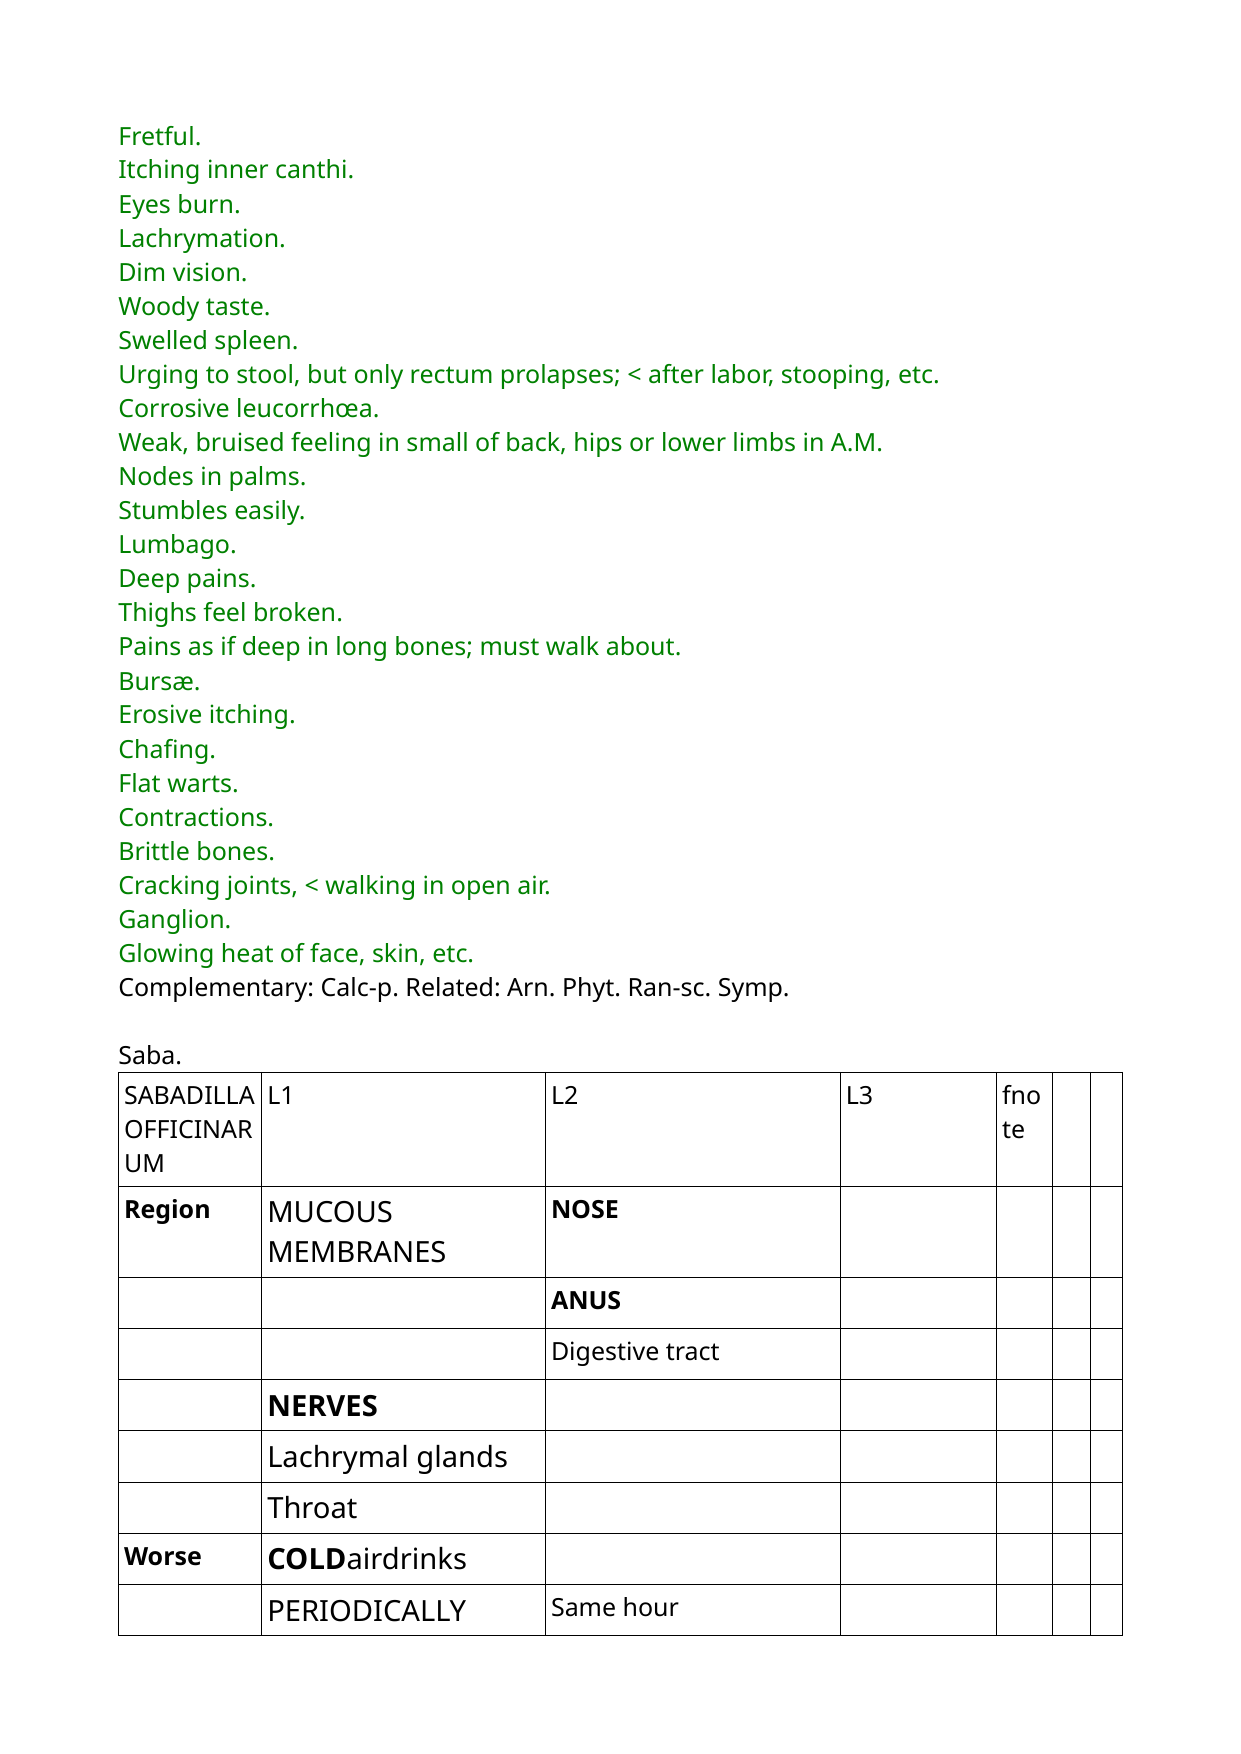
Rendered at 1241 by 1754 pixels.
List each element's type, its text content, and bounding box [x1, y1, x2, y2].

table_cell [262, 1329, 545, 1379]
table_cell [841, 1329, 996, 1379]
text Saba. [118, 1038, 1122, 1072]
table_cell [997, 1585, 1052, 1635]
text Fretful. [118, 118, 1122, 152]
table_cell [546, 1483, 840, 1533]
table_cell [1053, 1380, 1090, 1430]
table_cell [841, 1534, 996, 1584]
table_cell [997, 1329, 1052, 1379]
table_header fnote [997, 1073, 1052, 1186]
table_cell NERVES [262, 1380, 545, 1430]
table_cell [997, 1380, 1052, 1430]
table_cell [997, 1278, 1052, 1328]
table_cell [119, 1380, 261, 1430]
table_cell [997, 1534, 1052, 1584]
text Chafing. [118, 731, 1122, 765]
table_cell MUCOUS MEMBRANES [262, 1187, 545, 1277]
table_cell [546, 1380, 840, 1430]
table_cell [1091, 1380, 1122, 1430]
table_header L1 [262, 1073, 545, 1186]
table_cell [1053, 1187, 1090, 1277]
table_cell [997, 1187, 1052, 1277]
table_cell [841, 1187, 996, 1277]
table_cell [841, 1278, 996, 1328]
table_header L2 [546, 1073, 840, 1186]
table_cell [997, 1483, 1052, 1533]
text Weak, bruised feeling in small of back, hips or lower limbs in A.M. [118, 425, 1122, 459]
text Stumbles easily. [118, 493, 1122, 527]
table_cell [1091, 1585, 1122, 1635]
table_cell NOSE [546, 1187, 840, 1277]
table_cell [841, 1431, 996, 1482]
text Corrosive leucorrhœa. [118, 391, 1122, 425]
text Urging to stool, but only rectum prolapses; < after labor, stooping, etc. [118, 357, 1122, 391]
table_cell [1091, 1278, 1122, 1328]
table_cell [119, 1431, 261, 1482]
text Complementary: Calc-p. Related: Arn. Phyt. Ran-sc. Symp. [118, 970, 1122, 1004]
text Deep pains. [118, 561, 1122, 595]
table_cell [119, 1329, 261, 1379]
table_cell Throat [262, 1483, 545, 1533]
table_cell [1053, 1431, 1090, 1482]
table_cell [119, 1585, 261, 1635]
table_cell [1053, 1585, 1090, 1635]
table_cell [1053, 1329, 1090, 1379]
table_cell Region [119, 1187, 261, 1277]
text Cracking joints, < walking in open air. [118, 867, 1122, 902]
table_cell Same hour [546, 1585, 840, 1635]
text Pains as if deep in long bones; must walk about. [118, 629, 1122, 663]
text Eyes burn. [118, 186, 1122, 220]
table_cell [1091, 1329, 1122, 1379]
text Lumbago. [118, 527, 1122, 561]
table_cell [997, 1431, 1052, 1482]
table_cell [1053, 1534, 1090, 1584]
table_cell [1091, 1534, 1122, 1584]
text Contractions. [118, 799, 1122, 833]
text Woody taste. [118, 288, 1122, 322]
text Dim vision. [118, 254, 1122, 288]
table_cell [841, 1483, 996, 1533]
table_cell Lachrymal glands [262, 1431, 545, 1482]
table_cell [1091, 1483, 1122, 1533]
table_cell [119, 1483, 261, 1533]
table_cell Worse [119, 1534, 261, 1584]
table_header L3 [841, 1073, 996, 1186]
table_cell [119, 1278, 261, 1328]
text Thighs feel broken. [118, 595, 1122, 629]
table_cell [1091, 1187, 1122, 1277]
text Glowing heat of face, skin, etc. [118, 936, 1122, 970]
text Itching inner canthi. [118, 152, 1122, 186]
table_cell COLDairdrinks [262, 1534, 545, 1584]
table_cell PERIODICALLY [262, 1585, 545, 1635]
table_cell [262, 1278, 545, 1328]
table_cell Digestive tract [546, 1329, 840, 1379]
table_cell ANUS [546, 1278, 840, 1328]
table_cell [1053, 1278, 1090, 1328]
table_cell [546, 1534, 840, 1584]
text Flat warts. [118, 765, 1122, 799]
table_cell [546, 1431, 840, 1482]
text Lachrymation. [118, 220, 1122, 254]
table_header [1053, 1073, 1090, 1186]
text Erosive itching. [118, 697, 1122, 731]
text Ganglion. [118, 902, 1122, 936]
table_cell [1091, 1431, 1122, 1482]
text Swelled spleen. [118, 322, 1122, 357]
table_header [1091, 1073, 1122, 1186]
table_cell [1053, 1483, 1090, 1533]
text Bursæ. [118, 663, 1122, 697]
table_cell [841, 1585, 996, 1635]
text Nodes in palms. [118, 459, 1122, 493]
table_cell [841, 1380, 996, 1430]
table_header SABADILLA OFFICINARUM [119, 1073, 261, 1186]
text Brittle bones. [118, 833, 1122, 867]
